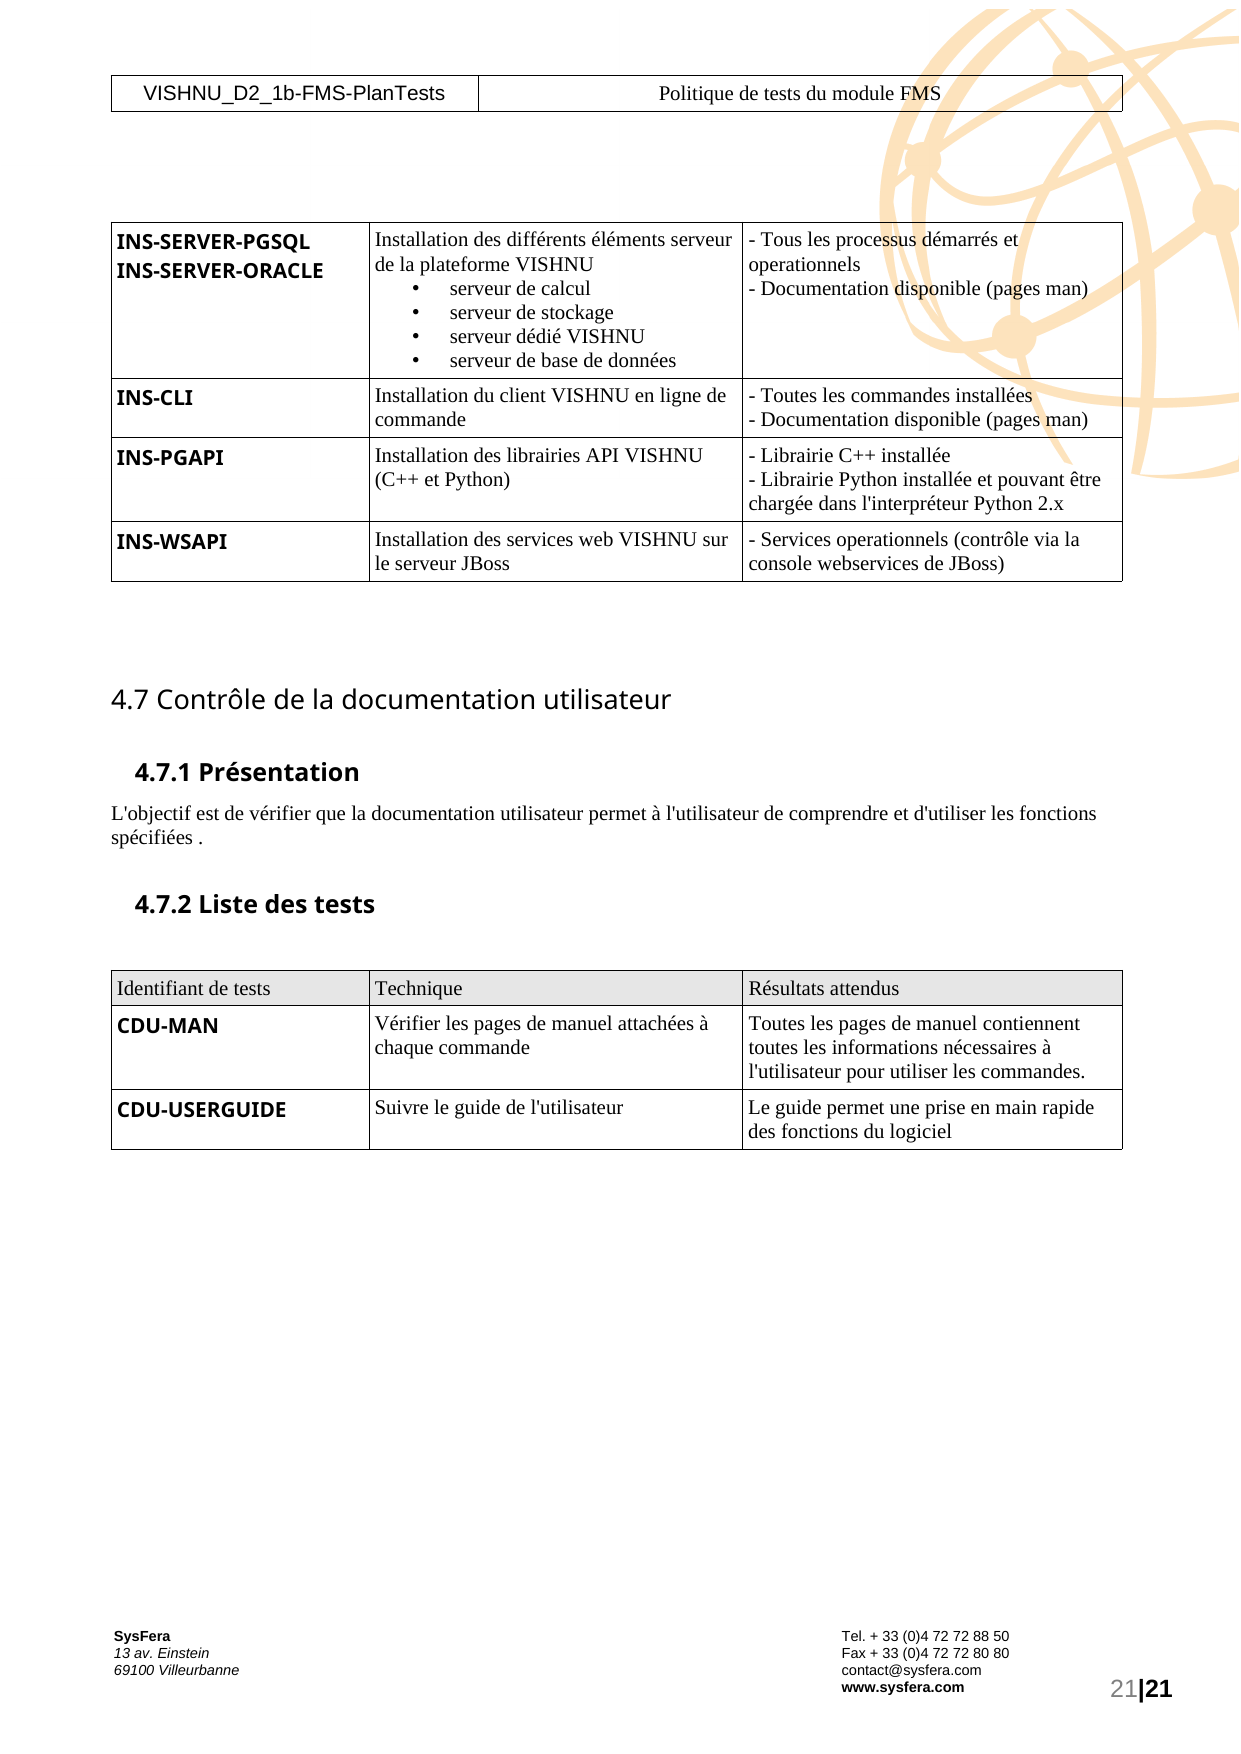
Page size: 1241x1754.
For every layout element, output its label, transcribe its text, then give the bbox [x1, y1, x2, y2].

picture [743, 438, 1122, 479]
table_header Résultats attendus [743, 971, 1122, 1005]
picture [370, 438, 742, 479]
table_cell Installation des librairies API VISHNU (C++ et Python) [370, 481, 742, 521]
picture [370, 223, 742, 378]
table_header Technique [370, 971, 742, 1005]
subtitle Contrôle de la documentation utilisateur [111, 680, 1122, 717]
table_cell Installation des services web VISHNU sur le serveur JBoss [370, 522, 742, 581]
table_cell INS-WSAPI [112, 522, 369, 581]
table_cell CDU-MAN [112, 1006, 369, 1089]
subtitle Présentation [134, 754, 1122, 788]
table_cell CDU-USERGUIDE [112, 1090, 369, 1149]
table_cell - Services operationnels (contrôle via la console webservices de JBoss) [743, 522, 1122, 581]
picture [370, 379, 742, 437]
table_header Identifiant de tests [112, 971, 369, 1005]
picture [1, 9, 1239, 479]
table_cell Toutes les pages de manuel contiennent toutes les informations nécessaires à l'utilisateur pour utiliser les commandes. [743, 1006, 1122, 1089]
table_cell Suivre le guide de l'utilisateur [370, 1090, 742, 1149]
picture [112, 223, 369, 378]
text L'objectif est de vérifier que la documentation utilisateur permet à l'utilisateur de comprendre et d'utiliser les fonctions spécifiées . [111, 801, 1122, 849]
picture [743, 379, 1122, 437]
table_cell INS-PGAPI [112, 481, 369, 521]
picture [112, 438, 369, 479]
picture [112, 379, 369, 437]
table_cell Vérifier les pages de manuel attachées à chaque commande [370, 1006, 742, 1089]
subtitle Liste des tests [134, 887, 1122, 921]
table_cell Le guide permet une prise en main rapide des fonctions du logiciel [743, 1090, 1122, 1149]
picture [743, 223, 1122, 378]
table_cell - Librairie C++ installée - Librairie Python installée et pouvant être chargée dans l'interpréteur Python 2.x [743, 481, 1122, 521]
